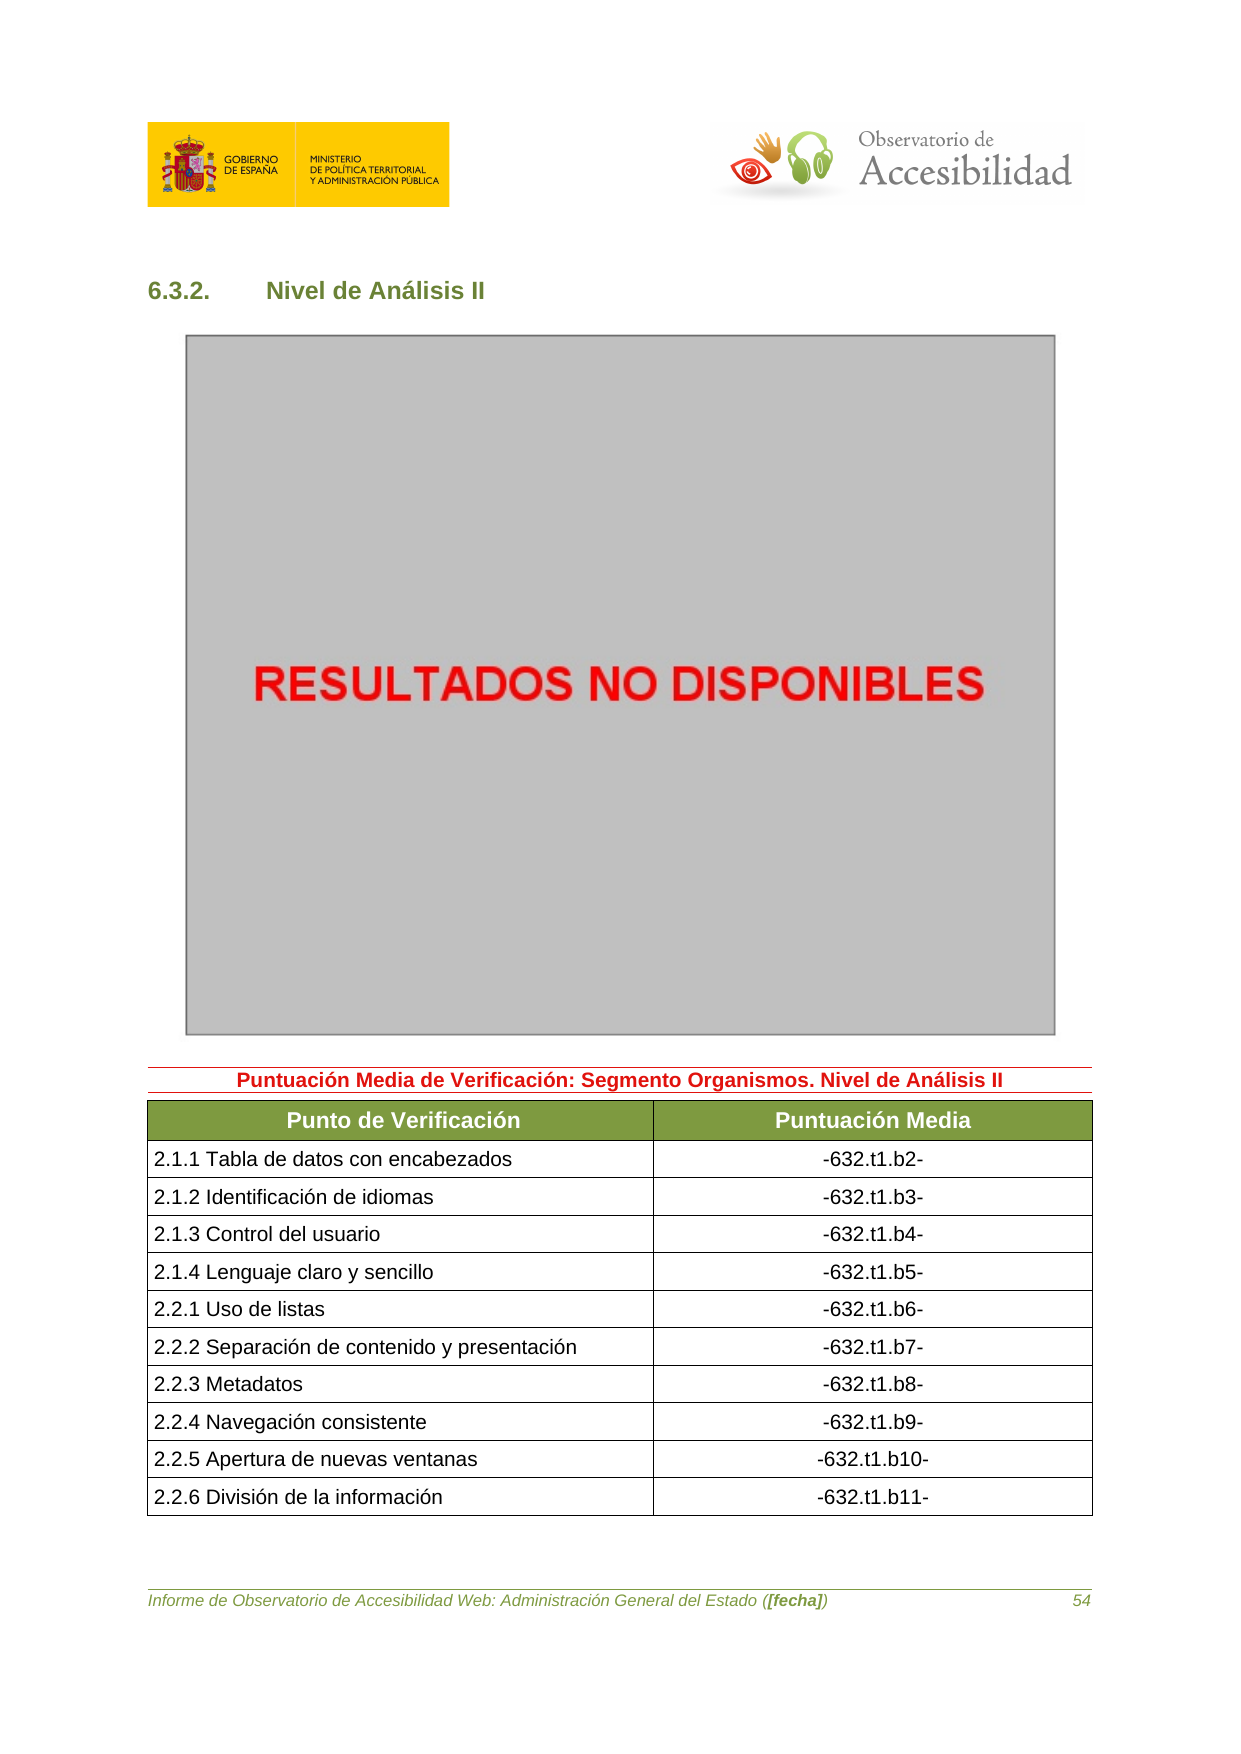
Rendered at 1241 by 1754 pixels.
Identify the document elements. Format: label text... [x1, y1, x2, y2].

table_cell 2.2.6 División de la información [148, 1478, 653, 1515]
table_cell -632.t1.b3- [654, 1178, 1092, 1215]
table_header Puntuación Media [654, 1101, 1092, 1140]
table_cell 2.1.4 Lenguaje claro y sencillo [148, 1253, 653, 1290]
table_cell -632.t1.b8- [654, 1366, 1092, 1402]
list Nivel de Análisis II [148, 276, 1092, 304]
table_cell 2.2.3 Metadatos [148, 1366, 653, 1402]
table_cell -632.t1.b10- [654, 1441, 1092, 1477]
table_cell 2.1.2 Identificación de idiomas [148, 1178, 653, 1215]
table_cell 2.2.4 Navegación consistente [148, 1403, 653, 1440]
table_cell -632.t1.b4- [654, 1216, 1092, 1252]
table_cell -632.t1.b2- [654, 1141, 1092, 1177]
table_cell -632.t1.b9- [654, 1403, 1092, 1440]
table_cell -632.t1.b5- [654, 1253, 1092, 1290]
table_cell 2.2.5 Apertura de nuevas ventanas [148, 1441, 653, 1477]
table_cell -632.t1.b7- [654, 1328, 1092, 1365]
table_cell -632.t1.b11- [654, 1478, 1092, 1515]
table_cell -632.t1.b6- [654, 1291, 1092, 1327]
table_cell 2.1.1 Tabla de datos con encabezados [148, 1141, 653, 1177]
table_cell 2.1.3 Control del usuario [148, 1216, 653, 1252]
table_header Punto de Verificación [148, 1101, 653, 1140]
table_cell 2.2.2 Separación de contenido y presentación [148, 1328, 653, 1365]
text Puntuación Media de Verificación: Segmento Organismos. Nivel de Análisis II [148, 1068, 1092, 1092]
table_cell 2.2.1 Uso de listas [148, 1291, 653, 1327]
